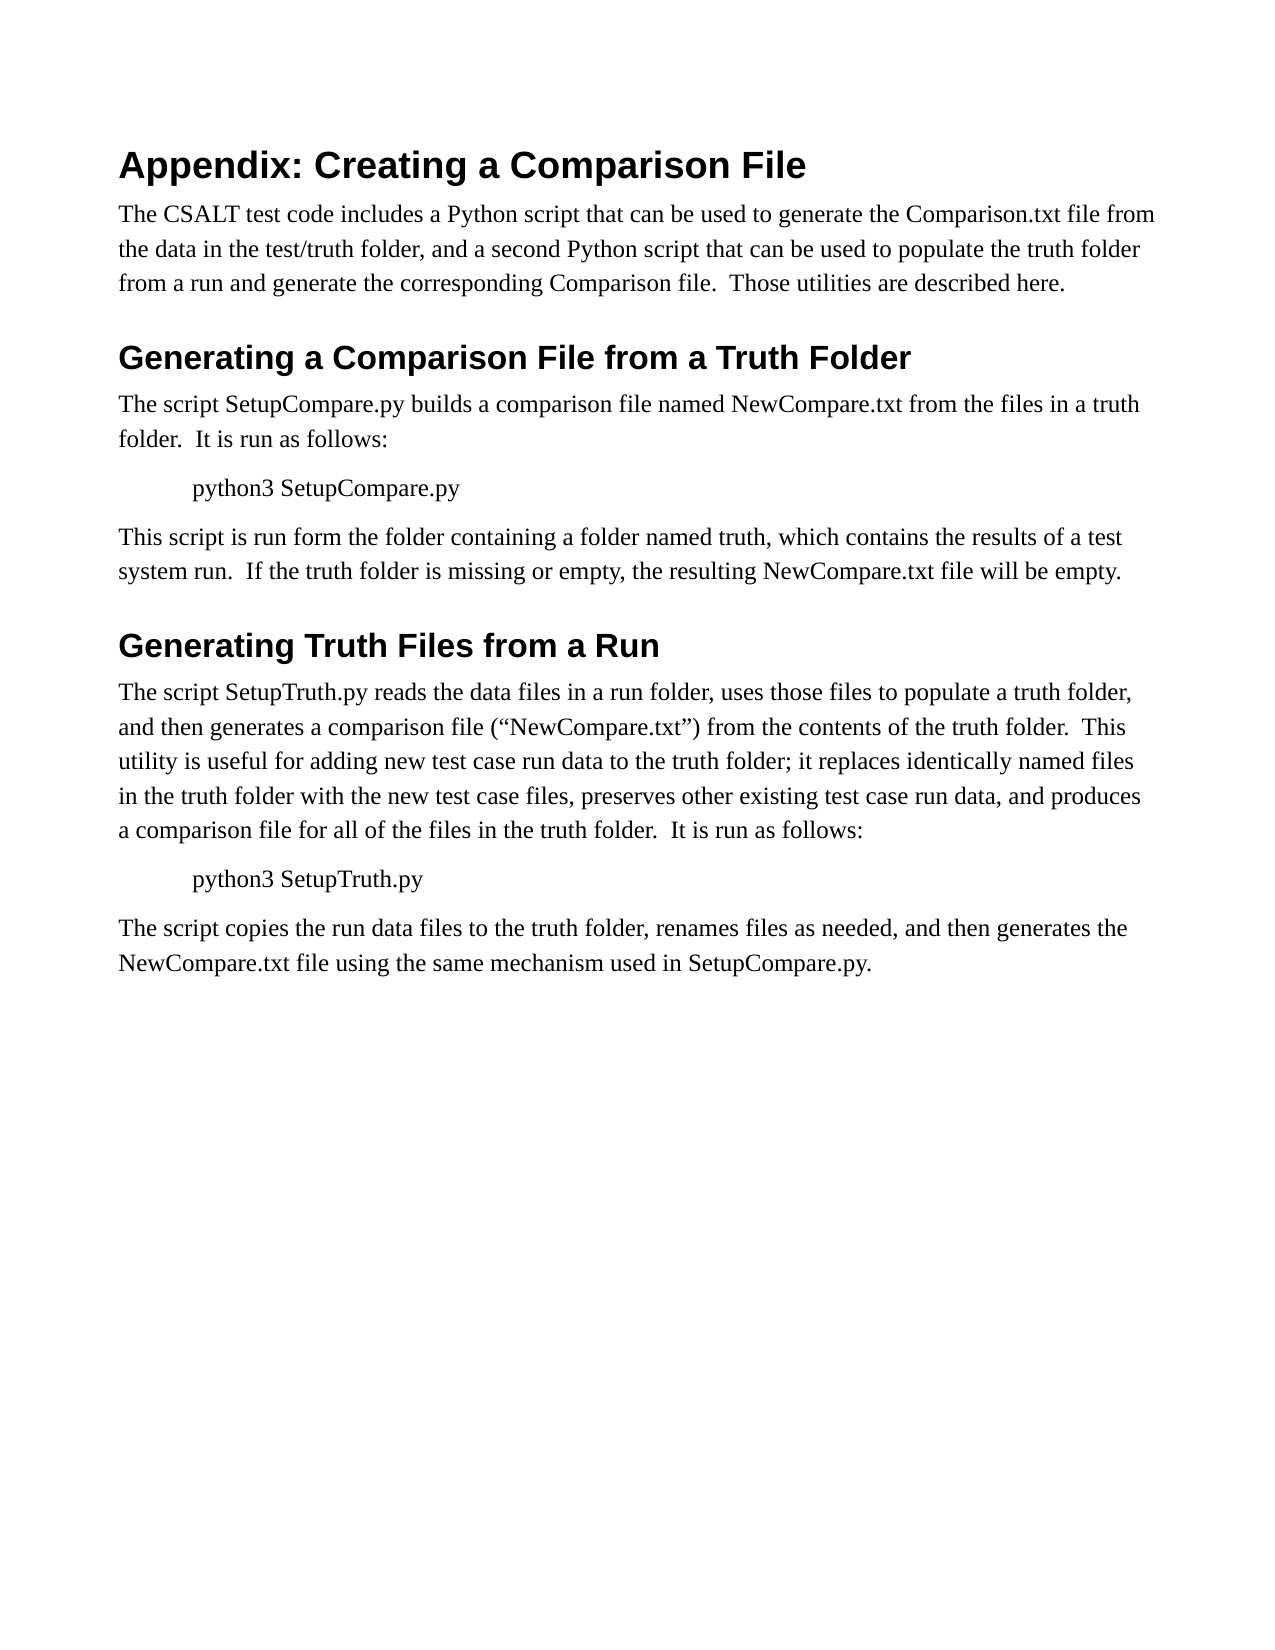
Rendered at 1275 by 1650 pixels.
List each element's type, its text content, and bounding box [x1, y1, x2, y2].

text This script is run form the folder containing a folder named truth, which contains the results of a test system run. If the truth folder is missing or empty, the resulting NewCompare.txt file will be empty. [118, 522, 1157, 585]
text python3 SetupCompare.py [192, 473, 1157, 502]
text The script copies the run data files to the truth folder, renames files as needed, and then generates the NewCompare.txt file using the same mechanism used in SetupCompare.py. [118, 913, 1157, 977]
subtitle Generating Truth Files from a Run [118, 626, 1157, 665]
text The CSALT test code includes a Python script that can be used to generate the Comparison.txt file from the data in the test/truth folder, and a second Python script that can be used to populate the truth folder from a run and generate the corresponding Comparison file. Those utilities are described here. [118, 199, 1157, 297]
text The script SetupTruth.py reads the data files in a run folder, uses those files to populate a truth folder, and then generates a comparison file (“NewCompare.txt”) from the contents of the truth folder. This utility is useful for adding new test case run data to the truth folder; it replaces identically named files in the truth folder with the new test case files, preserves other existing test case run data, and produces a comparison file for all of the files in the truth folder. It is run as follows: [118, 677, 1157, 844]
text The script SetupCompare.py builds a comparison file named NewCompare.txt from the files in a truth folder. It is run as follows: [118, 389, 1157, 452]
text python3 SetupTruth.py [192, 864, 1157, 893]
subtitle Appendix: Creating a Comparison File [118, 143, 1157, 187]
subtitle Generating a Comparison File from a Truth Folder [118, 338, 1157, 377]
